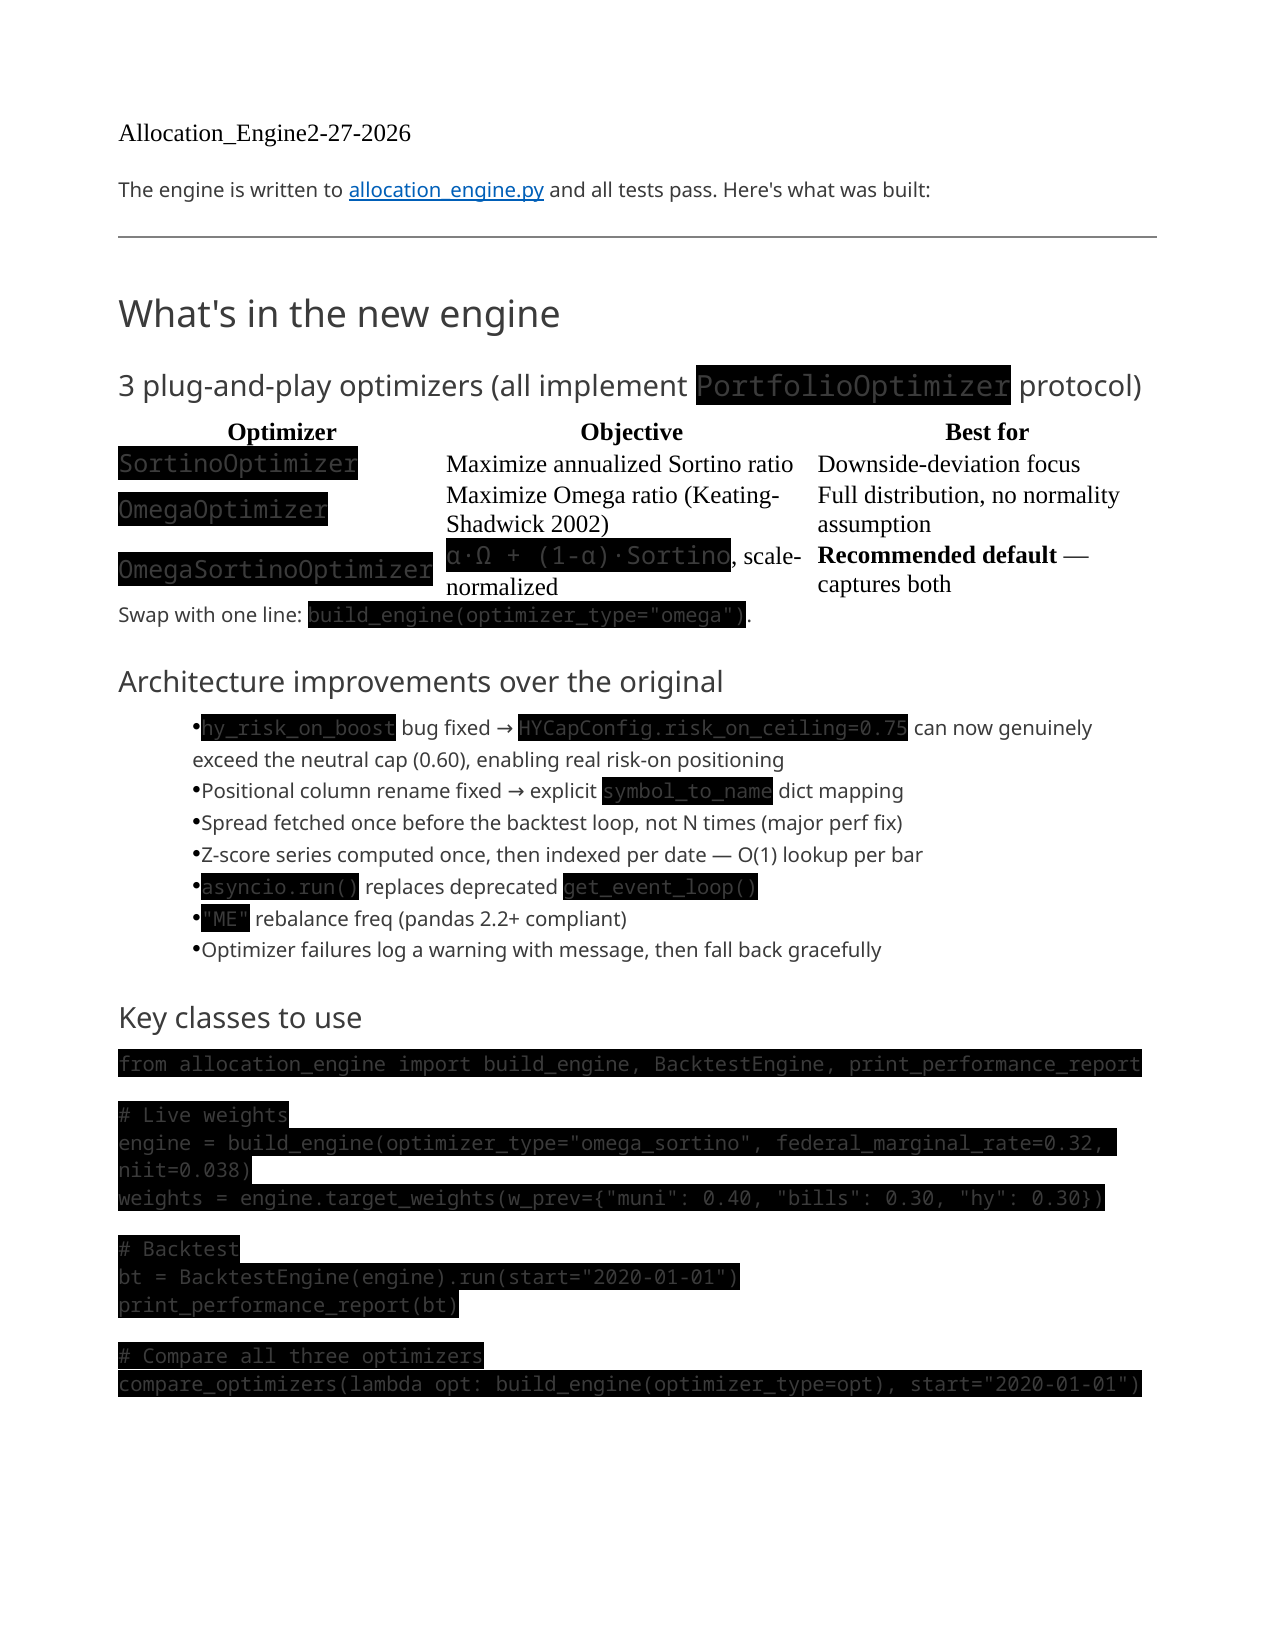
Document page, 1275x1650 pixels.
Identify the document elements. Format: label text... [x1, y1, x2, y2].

table_header Best for [818, 418, 1157, 446]
text weights = engine.target_weights(w_prev={"muni": 0.40, "bills": 0.30, "hy": 0.30}) [118, 1184, 1157, 1211]
subtitle 3 plug-and-play optimizers (all implement PortfolioOptimizer protocol) [118, 365, 1157, 405]
list hy_risk_on_boost bug fixed → HYCapConfig.risk_on_ceiling=0.75 can now genuinely exceed the neutral cap (0.60), enabling real risk-on positioning [118, 714, 1157, 773]
text The engine is written to allocation_engine.py and all tests pass. Here's what was built: [118, 176, 1157, 203]
table_cell OmegaOptimizer [118, 480, 446, 538]
list Positional column rename fixed → explicit symbol_to_name dict mapping [118, 777, 1157, 805]
text # Live weights [118, 1101, 1157, 1128]
table_cell Maximize annualized Sortino ratio [446, 446, 817, 480]
text # Backtest [118, 1235, 1157, 1263]
table_cell α·Ω + (1-α)·Sortino, scale-normalized [446, 538, 817, 601]
list "ME" rebalance freq (pandas 2.2+ compliant) [118, 904, 1157, 932]
text from allocation_engine import build_engine, BacktestEngine, print_performance_report [118, 1049, 1157, 1077]
subtitle Architecture improvements over the original [118, 661, 1157, 701]
list Spread fetched once before the backtest loop, not N times (major perf fix) [118, 809, 1157, 837]
list Z-score series computed once, then indexed per date — O(1) lookup per bar [118, 841, 1157, 868]
list asyncio.run() replaces deprecated get_event_loop() [118, 872, 1157, 900]
table_cell Recommended default — captures both [818, 538, 1157, 601]
text Allocation_Engine2-27-2026 [118, 118, 1157, 147]
table_header Optimizer [118, 418, 446, 446]
text Swap with one line: build_engine(optimizer_type="omega"). [118, 601, 1157, 628]
table_cell Maximize Omega ratio (Keating-Shadwick 2002) [446, 480, 817, 538]
text compare_optimizers(lambda opt: build_engine(optimizer_type=opt), start="2020-01-01") [118, 1369, 1157, 1397]
text print_performance_report(bt) [118, 1290, 1157, 1318]
table_cell SortinoOptimizer [118, 446, 446, 480]
table_cell Downside-deviation focus [818, 446, 1157, 480]
text bt = BacktestEngine(engine).run(start="2020-01-01") [118, 1263, 1157, 1290]
subtitle What's in the new engine [118, 287, 1157, 338]
subtitle Key classes to use [118, 997, 1157, 1037]
list Optimizer failures log a warning with message, then fall back gracefully [118, 936, 1157, 964]
table_cell Full distribution, no normality assumption [818, 480, 1157, 538]
text # Compare all three optimizers [118, 1342, 1157, 1369]
table_header Objective [446, 418, 817, 446]
text engine = build_engine(optimizer_type="omega_sortino", federal_marginal_rate=0.32, niit=0.038) [118, 1128, 1157, 1184]
table_cell OmegaSortinoOptimizer [118, 538, 446, 601]
